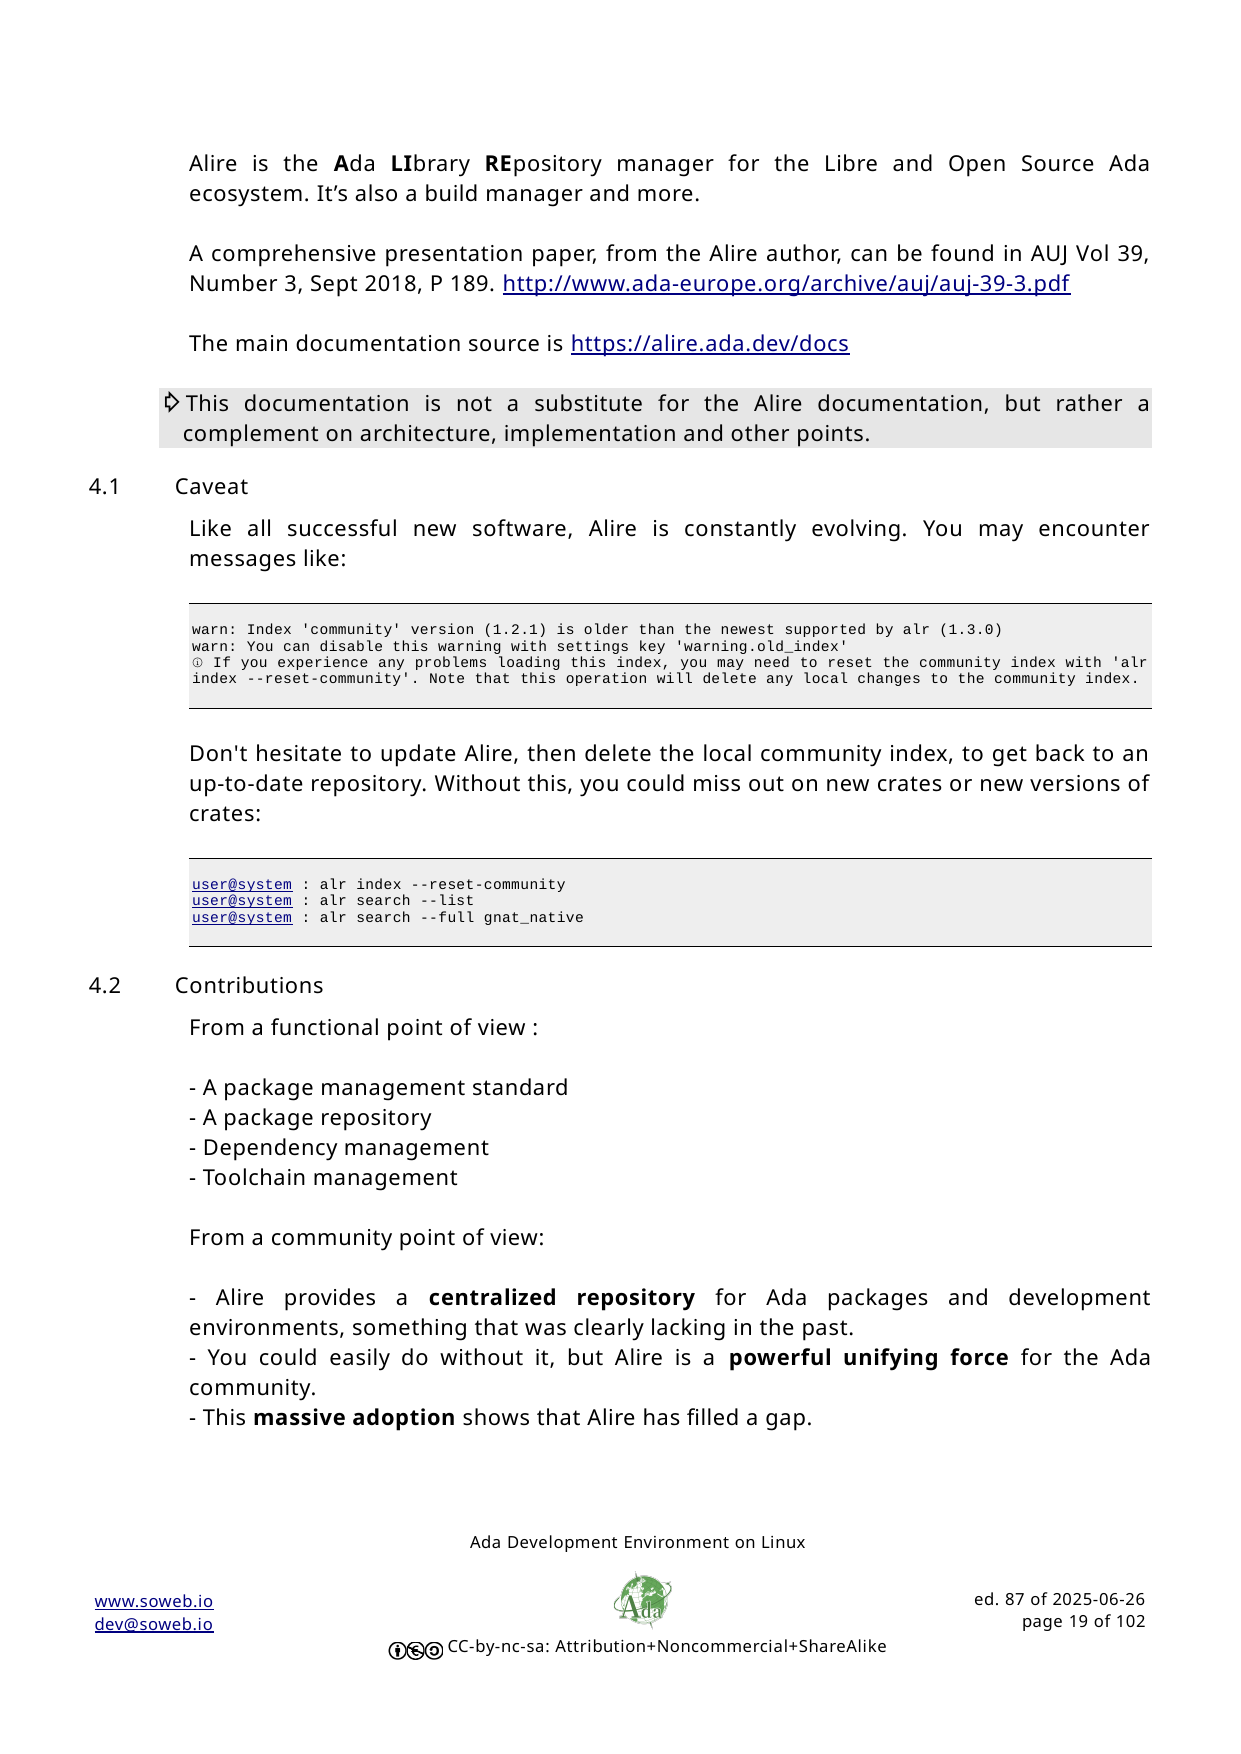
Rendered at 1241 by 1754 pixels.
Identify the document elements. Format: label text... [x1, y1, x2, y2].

subtitle Caveat [88, 471, 1152, 501]
picture [388, 1642, 443, 1660]
text - Dependency management [189, 1132, 1152, 1162]
list ⓘ If you experience any problems loading this index, you may need to reset the community index with 'alr index --reset-community'. Note that this operation will delete any local changes to the community index. [189, 652, 1152, 708]
text - A package management standard [189, 1072, 1152, 1102]
list warn: Index 'community' version (1.2.1) is older than the newest supported by alr (1.3.0) [189, 604, 1152, 636]
text Alire is the Ada LIbrary REpository manager for the Libre and Open Source Ada ecosystem. It’s also a build manager and more. [189, 148, 1152, 208]
text - Toolchain management [189, 1162, 1152, 1192]
text From a functional point of view : [189, 1012, 1152, 1042]
text - Alire provides a centralized repository for Ada packages and development environments, something that was clearly lacking in the past. [189, 1282, 1152, 1342]
text - You could easily do without it, but Alire is a powerful unifying force for the Ada community. [189, 1342, 1152, 1402]
list user@system : alr index --reset-community [189, 859, 1152, 891]
text The main documentation source is https://alire.ada.dev/docs [189, 328, 1152, 358]
text - A package repository [189, 1102, 1152, 1132]
list user@system : alr search --list [189, 891, 1152, 907]
list warn: You can disable this warning with settings key 'warning.old_index' [189, 636, 1152, 652]
text Like all successful new software, Alire is constantly evolving. You may encounter messages like: [189, 513, 1152, 573]
list This documentation is not a substitute for the Alire documentation, but rather a complement on architecture, implementation and other points. [159, 388, 1152, 448]
subtitle Contributions [88, 970, 1152, 1000]
text From a community point of view: [189, 1222, 1152, 1252]
text - This massive adoption shows that Alire has filled a gap. [189, 1402, 1152, 1432]
text Don't hesitate to update Alire, then delete the local community index, to get back to an up-to-date repository. Without this, you could miss out on new crates or new versions of crates: [189, 738, 1152, 828]
list user@system : alr search --full gnat_native [189, 907, 1152, 946]
picture [613, 1571, 672, 1630]
text A comprehensive presentation paper, from the Alire author, can be found in AUJ Vol 39, Number 3, Sept 2018, P 189. http://www.ada-europe.org/archive/auj/auj-39-3.pdf [189, 238, 1152, 298]
